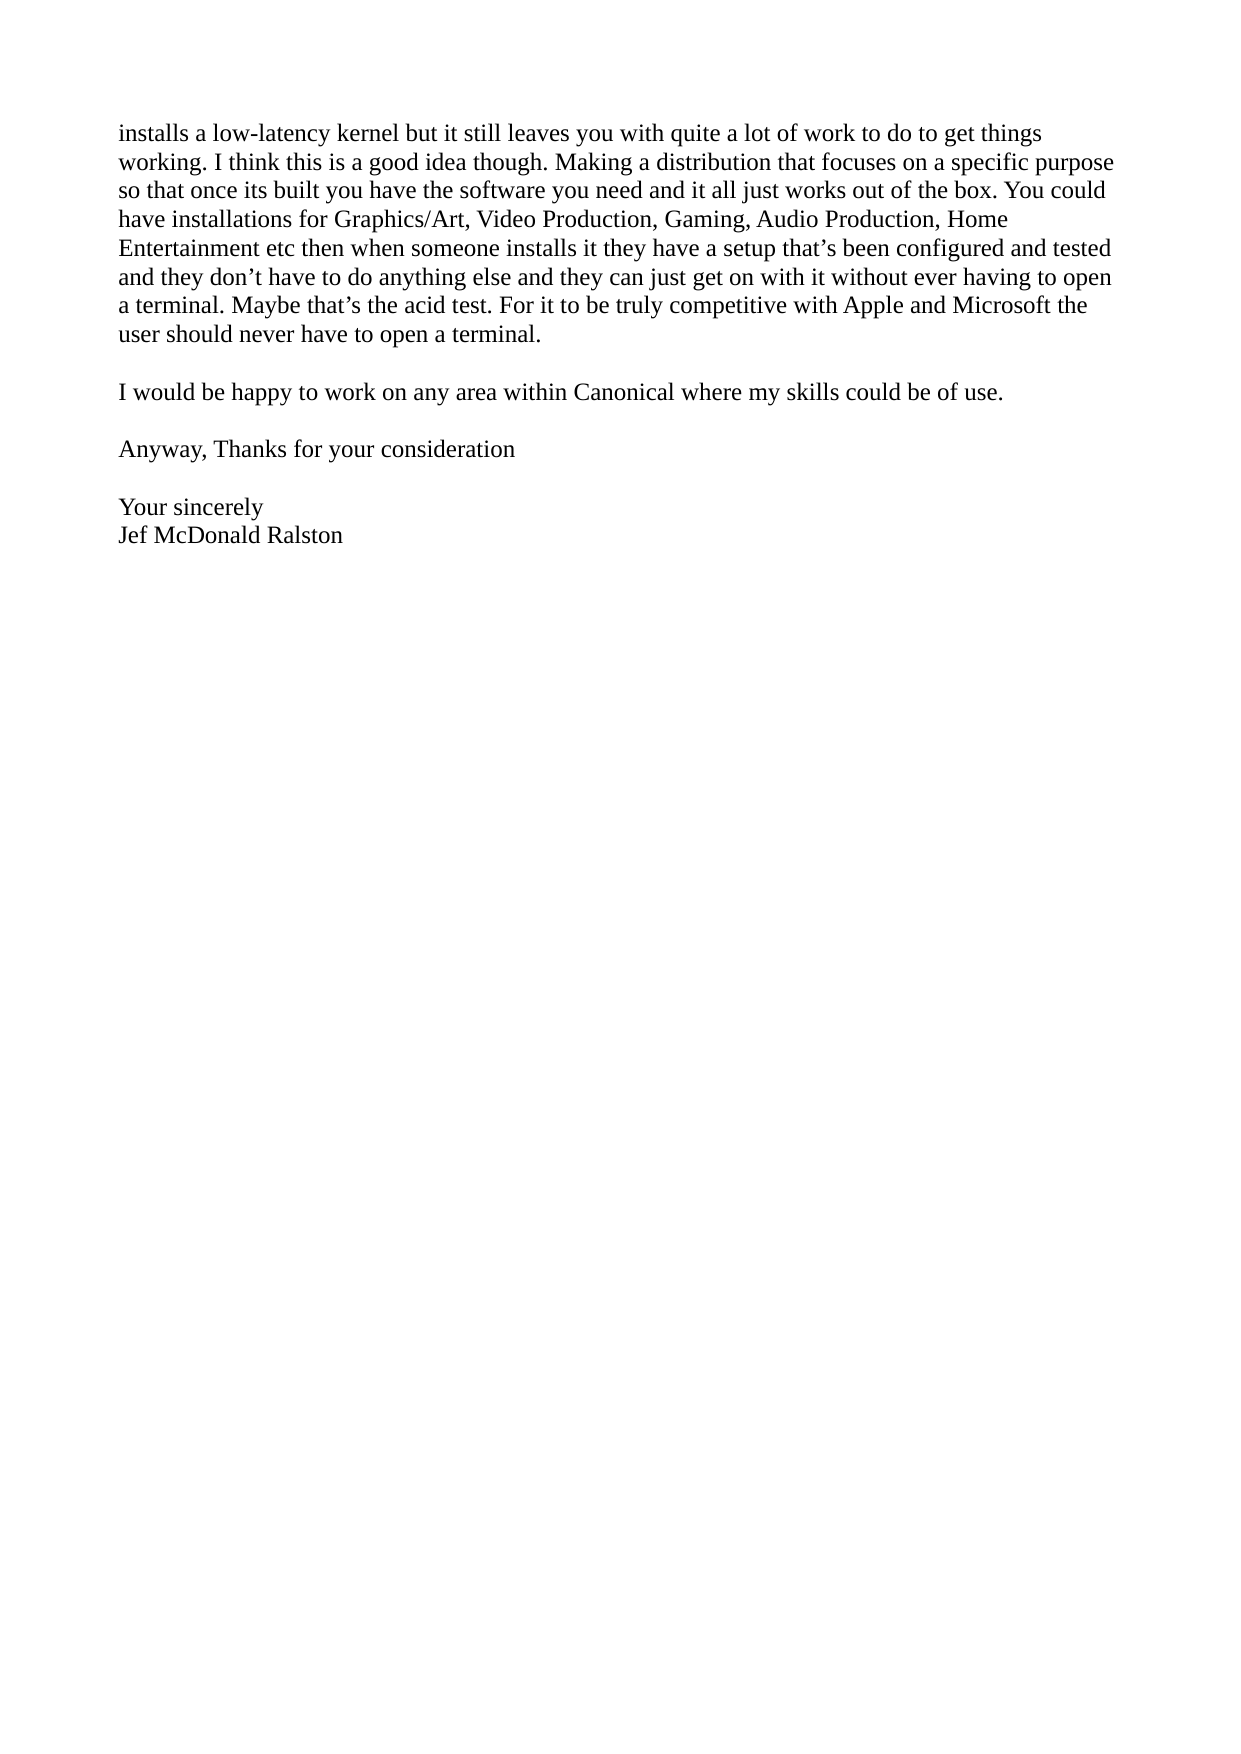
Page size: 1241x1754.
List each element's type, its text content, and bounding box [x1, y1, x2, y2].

text I would be happy to work on any area within Canonical where my skills could be of use. [118, 377, 1122, 406]
text Your sincerely [118, 492, 1122, 521]
text Jef McDonald Ralston [118, 521, 1122, 549]
text installs a low-latency kernel but it still leaves you with quite a lot of work to do to get things working. I think this is a good idea though. Making a distribution that focuses on a specific purpose so that once its built you have the software you need and it all just works out of the box. You could have installations for Graphics/Art, Video Production, Gaming, Audio Production, Home Entertainment etc then when someone installs it they have a setup that’s been configured and tested and they don’t have to do anything else and they can just get on with it without ever having to open a terminal. Maybe that’s the acid test. For it to be truly competitive with Apple and Microsoft the user should never have to open a terminal. [118, 118, 1122, 348]
text Anyway, Thanks for your consideration [118, 434, 1122, 463]
